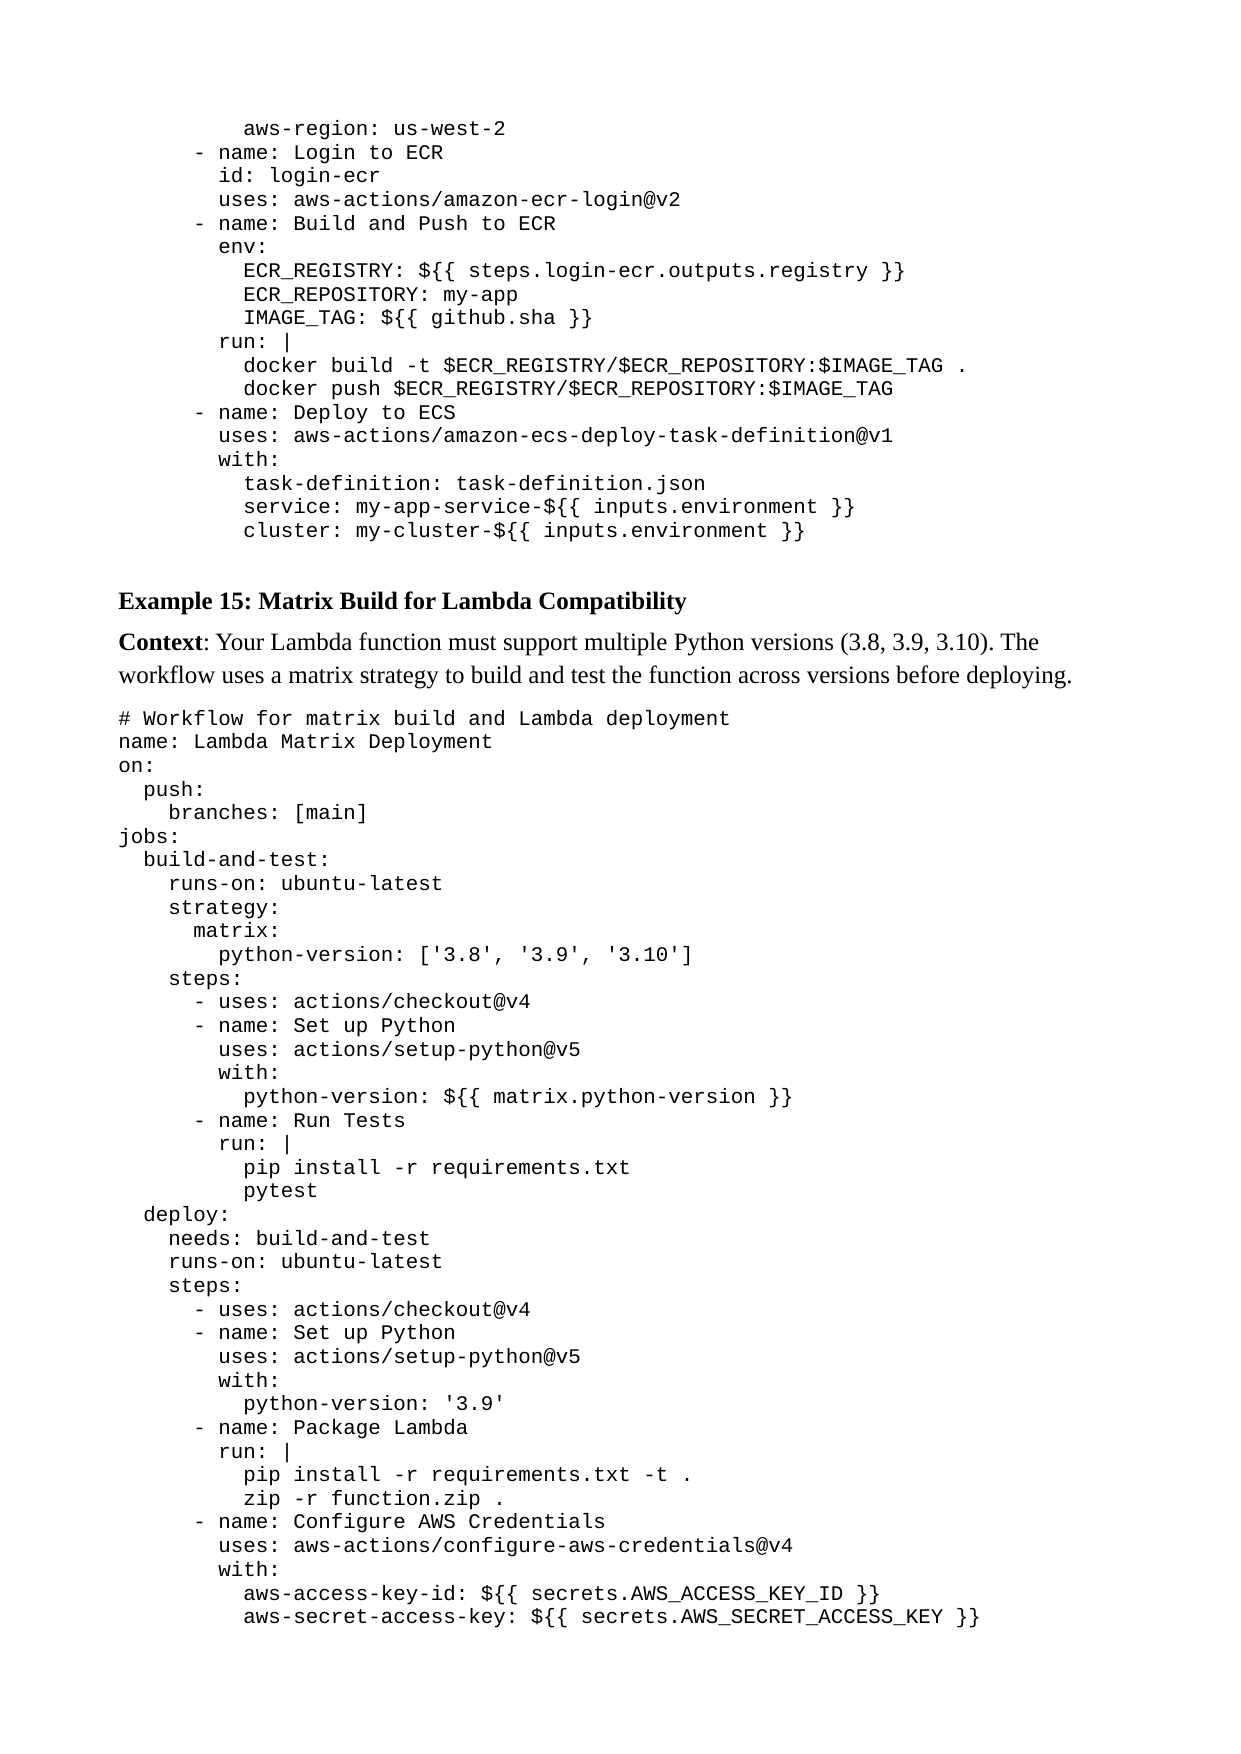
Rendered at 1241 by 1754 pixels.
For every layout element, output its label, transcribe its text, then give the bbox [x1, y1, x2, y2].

text - name: Configure AWS Credentials [118, 1512, 1122, 1535]
text zip -r function.zip . [118, 1488, 1122, 1512]
text name: Lambda Matrix Deployment [118, 731, 1122, 755]
text - name: Set up Python [118, 1322, 1122, 1346]
text id: login-ecr [118, 165, 1122, 189]
text build-and-test: [118, 849, 1122, 873]
text Context: Your Lambda function must support multiple Python versions (3.8, 3.9, 3.10). The workflow uses a matrix strategy to build and test the function across versions before deploying. [118, 627, 1122, 689]
text with: [118, 1370, 1122, 1393]
text pip install -r requirements.txt [118, 1157, 1122, 1181]
text python-version: ['3.8', '3.9', '3.10'] [118, 944, 1122, 968]
text uses: aws-actions/amazon-ecs-deploy-task-definition@v1 [118, 426, 1122, 449]
text runs-on: ubuntu-latest [118, 873, 1122, 897]
text - name: Login to ECR [118, 142, 1122, 165]
text cluster: my-cluster-${{ inputs.environment }} [118, 520, 1122, 544]
text python-version: ${{ matrix.python-version }} [118, 1086, 1122, 1109]
text deploy: [118, 1204, 1122, 1228]
text python-version: '3.9' [118, 1393, 1122, 1417]
text service: my-app-service-${{ inputs.environment }} [118, 496, 1122, 520]
text task-definition: task-definition.json [118, 473, 1122, 496]
text uses: actions/setup-python@v5 [118, 1039, 1122, 1062]
text runs-on: ubuntu-latest [118, 1251, 1122, 1275]
text with: [118, 449, 1122, 473]
text needs: build-and-test [118, 1228, 1122, 1251]
text - name: Package Lambda [118, 1417, 1122, 1441]
text with: [118, 1062, 1122, 1086]
text steps: [118, 1275, 1122, 1299]
text aws-secret-access-key: ${{ secrets.AWS_SECRET_ACCESS_KEY }} [118, 1606, 1122, 1630]
text aws-region: us-west-2 [118, 118, 1122, 142]
text ECR_REPOSITORY: my-app [118, 284, 1122, 307]
text - uses: actions/checkout@v4 [118, 1299, 1122, 1322]
text with: [118, 1559, 1122, 1582]
text pytest [118, 1181, 1122, 1204]
text strategy: [118, 897, 1122, 920]
text push: [118, 778, 1122, 802]
text aws-access-key-id: ${{ secrets.AWS_ACCESS_KEY_ID }} [118, 1582, 1122, 1606]
text uses: actions/setup-python@v5 [118, 1346, 1122, 1370]
text matrix: [118, 920, 1122, 944]
text run: | [118, 1133, 1122, 1157]
text run: | [118, 331, 1122, 354]
text on: [118, 755, 1122, 778]
text - name: Set up Python [118, 1015, 1122, 1039]
text - uses: actions/checkout@v4 [118, 991, 1122, 1015]
text docker build -t $ECR_REGISTRY/$ECR_REPOSITORY:$IMAGE_TAG . [118, 354, 1122, 378]
text uses: aws-actions/amazon-ecr-login@v2 [118, 189, 1122, 213]
text run: | [118, 1441, 1122, 1464]
subtitle Example 15: Matrix Build for Lambda Compatibility [118, 586, 1122, 614]
text steps: [118, 968, 1122, 991]
text jobs: [118, 826, 1122, 849]
text docker push $ECR_REGISTRY/$ECR_REPOSITORY:$IMAGE_TAG [118, 378, 1122, 402]
text uses: aws-actions/configure-aws-credentials@v4 [118, 1535, 1122, 1559]
text pip install -r requirements.txt -t . [118, 1464, 1122, 1488]
text - name: Deploy to ECS [118, 402, 1122, 426]
text ECR_REGISTRY: ${{ steps.login-ecr.outputs.registry }} [118, 260, 1122, 284]
text env: [118, 236, 1122, 260]
text - name: Build and Push to ECR [118, 213, 1122, 236]
text # Workflow for matrix build and Lambda deployment [118, 708, 1122, 731]
text - name: Run Tests [118, 1109, 1122, 1133]
text IMAGE_TAG: ${{ github.sha }} [118, 307, 1122, 331]
text branches: [main] [118, 802, 1122, 826]
